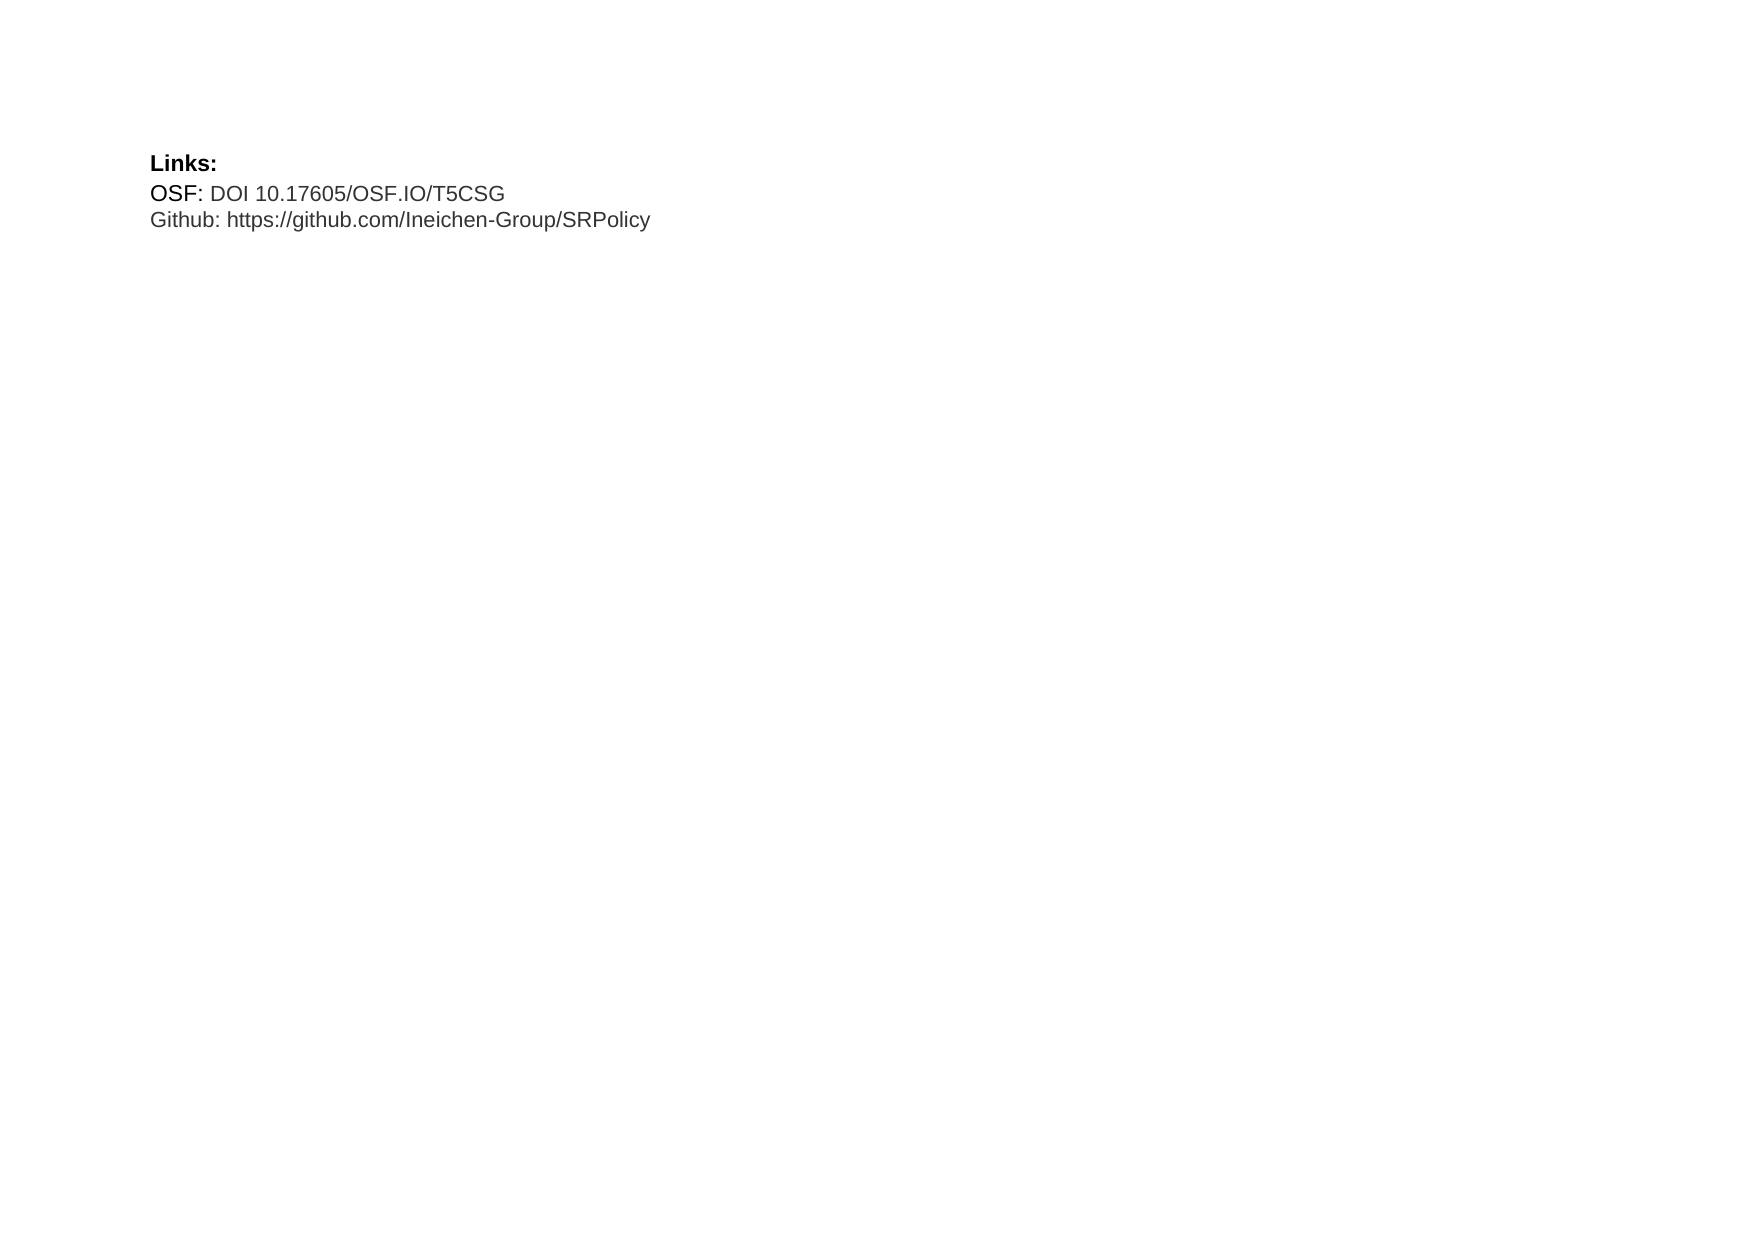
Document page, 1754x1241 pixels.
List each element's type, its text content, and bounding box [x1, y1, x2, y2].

text OSF: DOI 10.17605/OSF.IO/T5CSG [150, 180, 1604, 207]
text Links: [150, 150, 1604, 176]
text Github: https://github.com/Ineichen-Group/SRPolicy [150, 207, 1604, 232]
